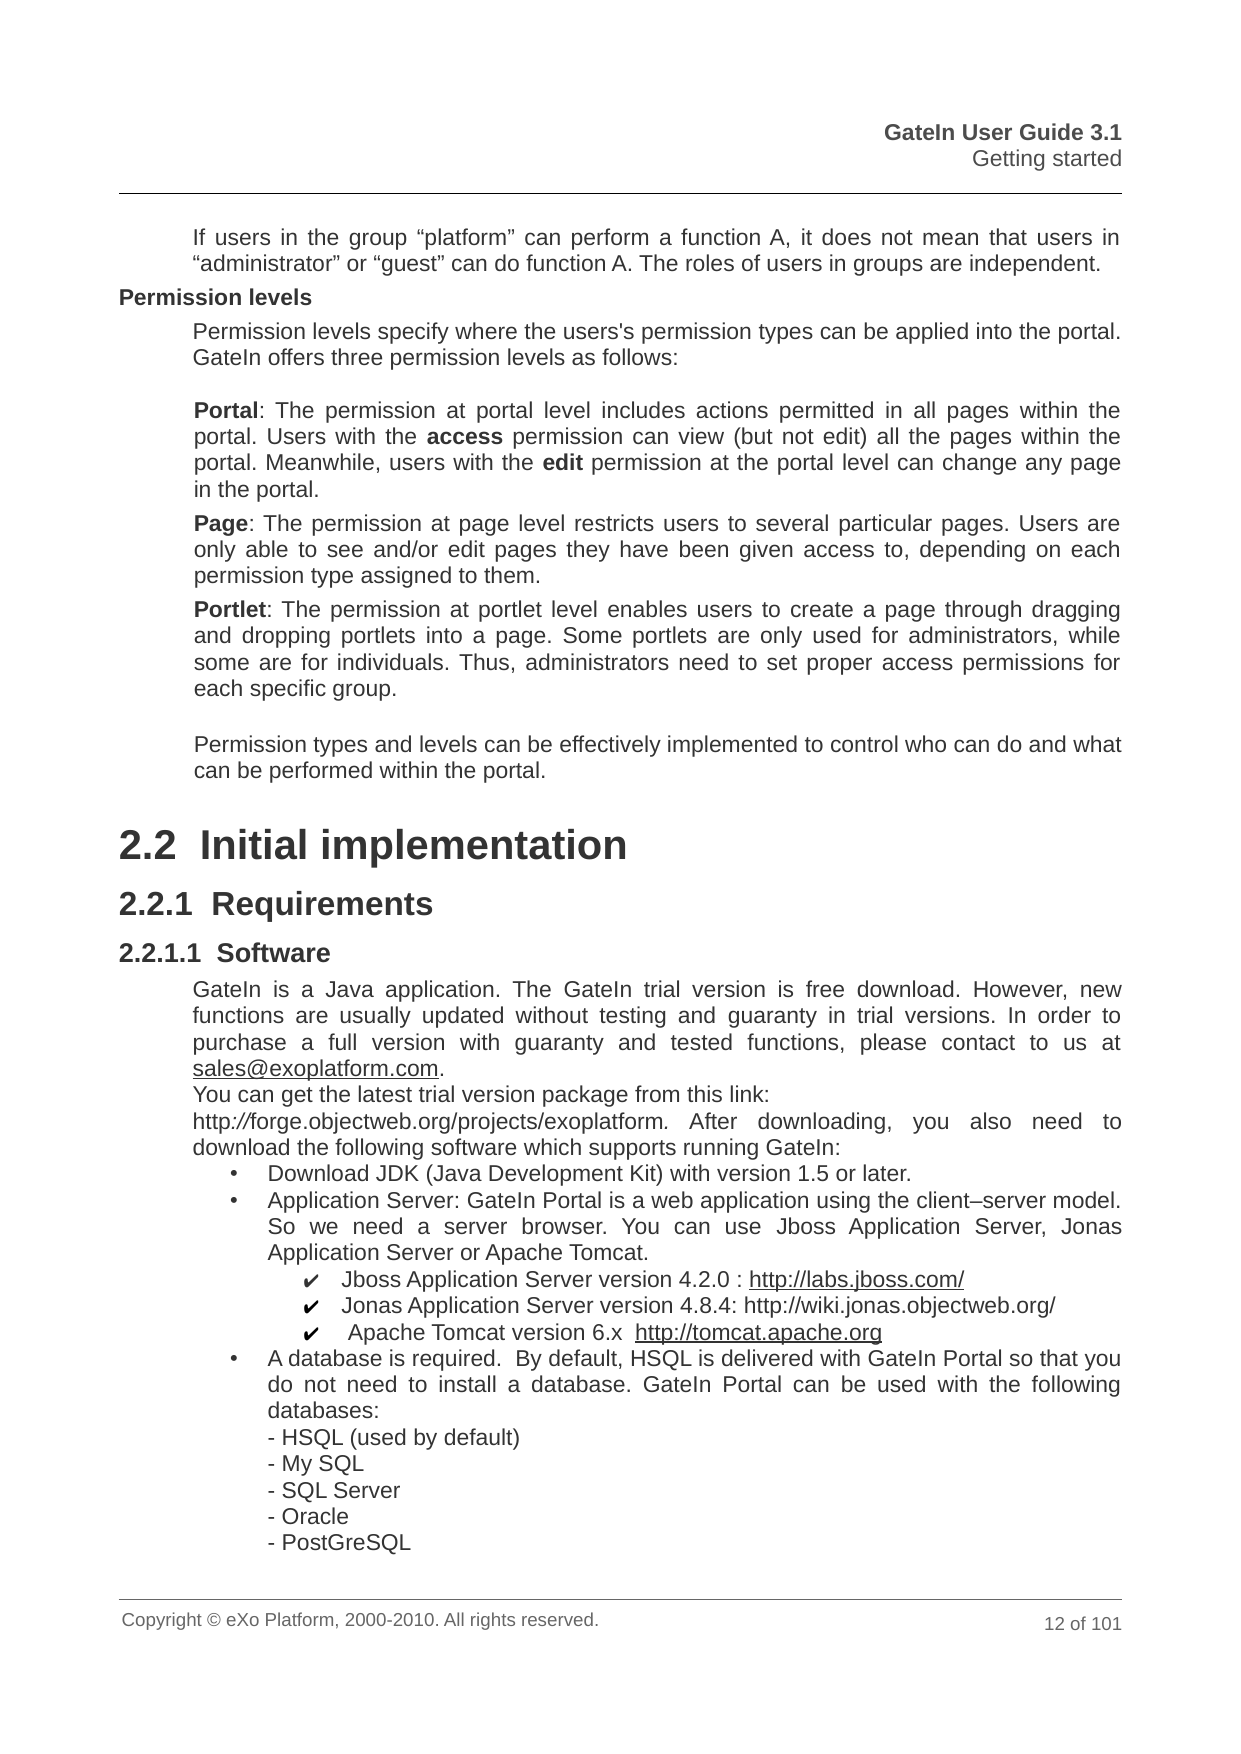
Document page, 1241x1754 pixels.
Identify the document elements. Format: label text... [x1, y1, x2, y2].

list Portal: The permission at portal level includes actions permitted in all pages within the portal. Users with the access permission can view (but not edit) all the pages within the portal. Meanwhile, users with the edit permission at the portal level can change any page in the portal. [156, 397, 1122, 502]
text Permission levels [118, 284, 1122, 310]
list Portlet: The permission at portlet level enables users to create a page through dragging and dropping portlets into a page. Some portlets are only used for administrators, while some are for individuals. Thus, administrators need to set proper access permissions for each specific group. [156, 596, 1122, 702]
text You can get the latest trial version package from this link: [192, 1081, 1122, 1108]
list - My SQL [230, 1450, 1122, 1477]
list - Oracle [230, 1503, 1122, 1529]
list Page: The permission at page level restricts users to several particular pages. Users are only able to see and/or edit pages they have been given access to, depending on each permission type assigned to them. [156, 509, 1122, 589]
list Apache Tomcat version 6.x http://tomcat.apache.org [304, 1318, 1122, 1345]
list Jonas Application Server version 4.8.4: http://wiki.jonas.objectweb.org/ [304, 1292, 1122, 1318]
list - PostGreSQL [230, 1529, 1122, 1556]
list Download JDK (Java Development Kit) with version 1.5 or later. [230, 1160, 1122, 1187]
subtitle Requirements [118, 884, 1122, 922]
list A database is required. By default, HSQL is delivered with GateIn Portal so that you do not need to install a database. GateIn Portal can be used with the following databases: [230, 1345, 1122, 1424]
subtitle Software [118, 937, 1122, 968]
list Application Server: GateIn Portal is a web application using the client–server model. So we need a server browser. You can use Jboss Application Server, Jonas Application Server or Apache Tomcat. [230, 1187, 1122, 1266]
list - SQL Server [230, 1477, 1122, 1503]
text If users in the group “platform” can perform a function A, it does not mean that users in “administrator” or “guest” can do function A. The roles of users in groups are independent. [192, 223, 1122, 276]
list Permission types and levels can be effectively implemented to control who can do and what can be performed within the portal. [156, 731, 1122, 784]
text http://forge.objectweb.org/projects/exoplatform. After downloading, you also need to download the following software which supports running GateIn: [192, 1108, 1122, 1160]
subtitle Initial implementation [118, 821, 1122, 869]
text GateIn is a Java application. The GateIn trial version is free download. However, new functions are usually updated without testing and guaranty in trial versions. In order to purchase a full version with guaranty and tested functions, please contact to us at sales@exoplatform.com. [192, 976, 1122, 1081]
list Jboss Application Server version 4.2.0 : http://labs.jboss.com/ [304, 1266, 1122, 1292]
text Permission levels specify where the users's permission types can be applied into the portal. GateIn offers three permission levels as follows: [192, 318, 1122, 370]
list - HSQL (used by default) [230, 1424, 1122, 1450]
